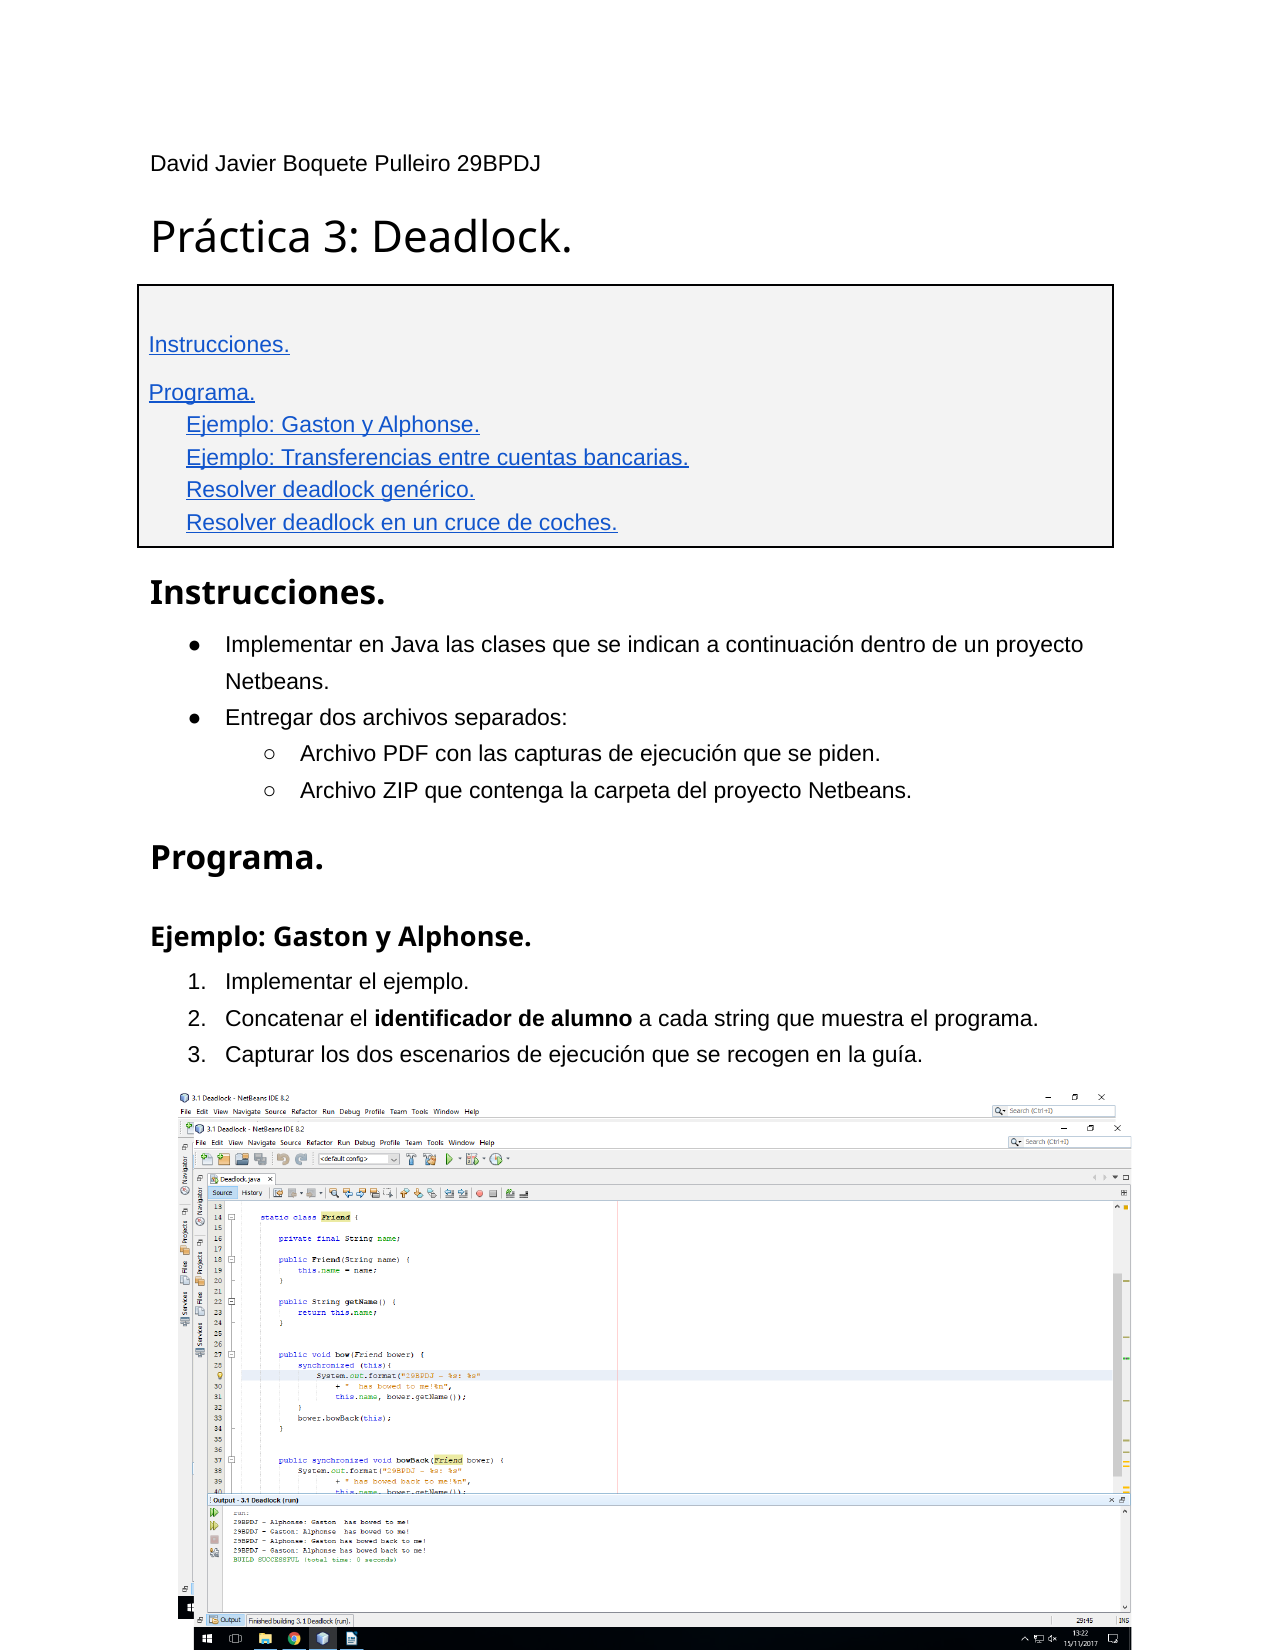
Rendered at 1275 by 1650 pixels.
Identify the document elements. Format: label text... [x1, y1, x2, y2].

list Concatenar el identificador de alumno a cada string que muestra el programa. [187, 1004, 1125, 1031]
picture [178, 1091, 1132, 1650]
list Implementar el ejemplo. [187, 968, 1125, 994]
subtitle Instrucciones. [150, 569, 1125, 614]
list Entregar dos archivos separados: [187, 704, 1125, 730]
list Implementar en Java las clases que se indican a continuación dentro de un proyecto Netbeans. [187, 631, 1125, 694]
list Capturar los dos escenarios de ejecución que se recogen en la guía. [187, 1041, 1125, 1067]
subtitle Programa. [150, 834, 1125, 879]
list Archivo ZIP que contenga la carpeta del proyecto Netbeans. [262, 777, 1125, 803]
subtitle Ejemplo: Gaston y Alphonse. [150, 917, 1125, 954]
table_header Instrucciones. Programa. Ejemplo: Gaston y Alphonse. Ejemplo: Transferencias entre cuentas bancarias. Resolver deadlock genérico. Resolver deadlock en un cruce de coches. [139, 286, 1112, 546]
list Archivo PDF con las capturas de ejecución que se piden. [262, 740, 1125, 767]
title Práctica 3: Deadlock. [150, 206, 1125, 265]
